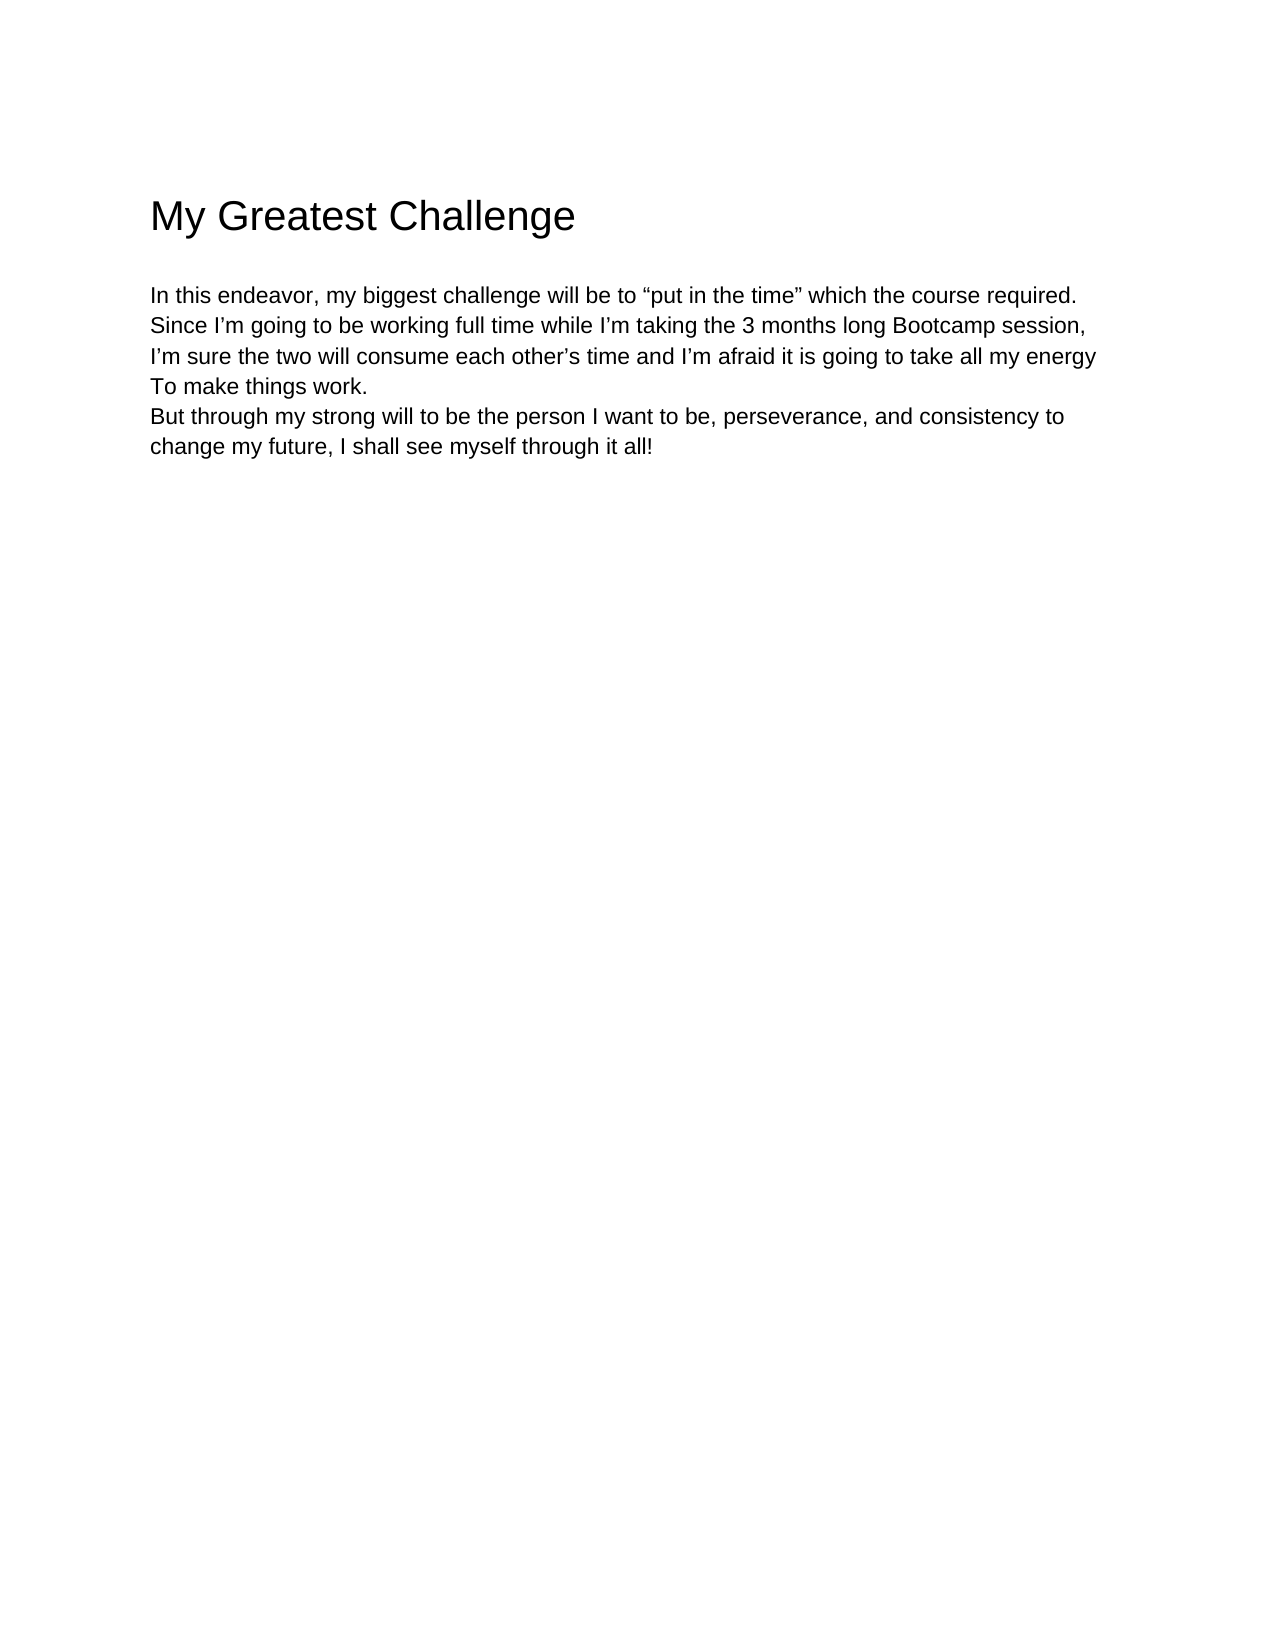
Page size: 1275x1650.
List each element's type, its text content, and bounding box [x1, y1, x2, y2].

text Since I’m going to be working full time while I’m taking the 3 months long Bootcamp session, [150, 312, 1125, 339]
subtitle My Greatest Challenge [150, 192, 1125, 239]
text To make things work. [150, 373, 1125, 399]
text But through my strong will to be the person I want to be, perseverance, and consistency to change my future, I shall see myself through it all! [150, 403, 1125, 460]
text I’m sure the two will consume each other’s time and I’m afraid it is going to take all my energy [150, 343, 1125, 369]
text In this endeavor, my biggest challenge will be to “put in the time” which the course required. [150, 282, 1125, 309]
